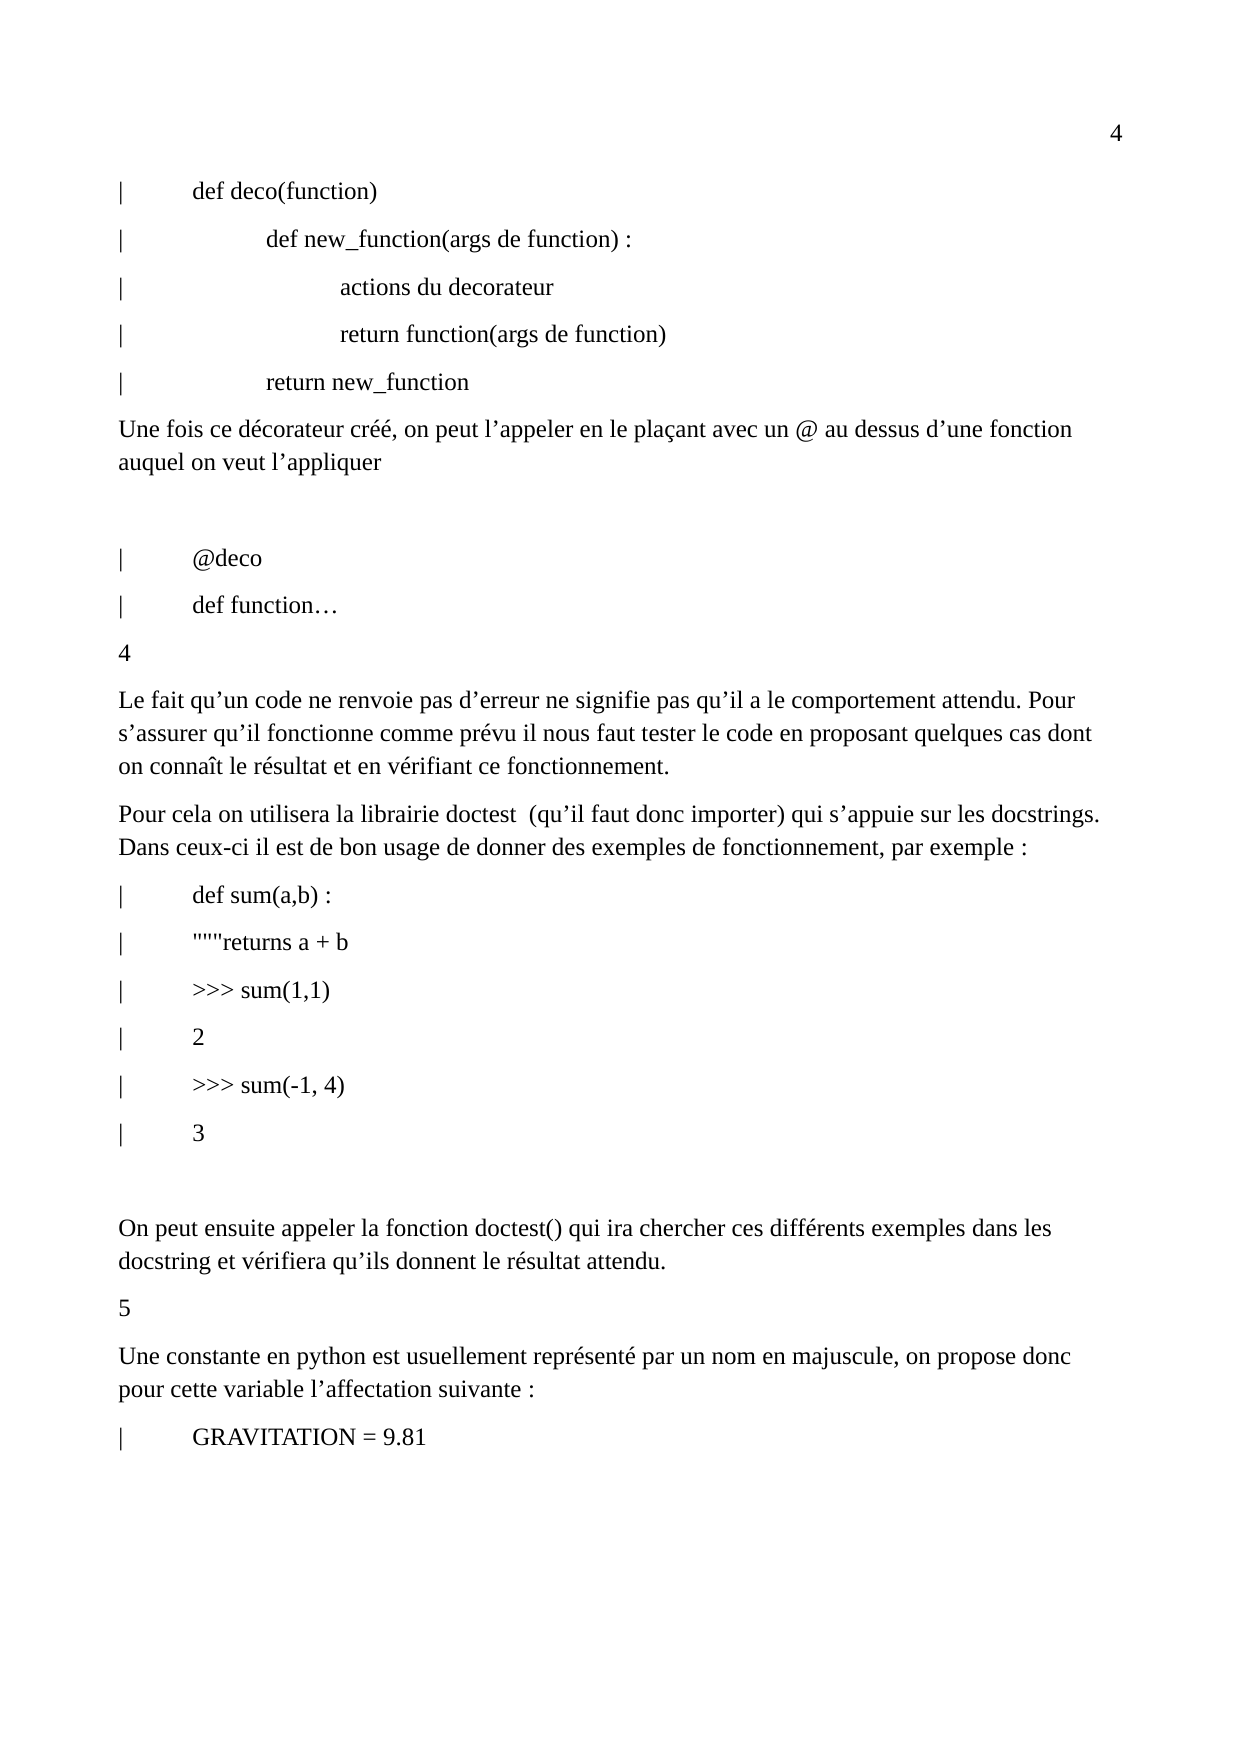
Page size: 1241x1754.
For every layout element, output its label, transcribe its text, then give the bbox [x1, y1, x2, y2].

text | return new_function [118, 367, 1122, 396]
text 4 [118, 638, 1122, 667]
text | def deco(function) [118, 176, 1122, 205]
text Une constante en python est usuellement représenté par un nom en majuscule, on propose donc pour cette variable l’affectation suivante : [118, 1341, 1122, 1403]
text | 3 [118, 1118, 1122, 1146]
text Le fait qu’un code ne renvoie pas d’erreur ne signifie pas qu’il a le comportement attendu. Pour s’assurer qu’il fonctionne comme prévu il nous faut tester le code en proposant quelques cas dont on connaît le résultat et en vérifiant ce fonctionnement. [118, 685, 1122, 780]
text | def sum(a,b) : [118, 880, 1122, 908]
text | def new_function(args de function) : [118, 224, 1122, 253]
text 5 [118, 1293, 1122, 1322]
text | """returns a + b [118, 927, 1122, 956]
text | 2 [118, 1022, 1122, 1051]
text Une fois ce décorateur créé, on peut l’appeler en le plaçant avec un @ au dessus d’une fonction auquel on veut l’appliquer [118, 414, 1122, 476]
text | >>> sum(-1, 4) [118, 1070, 1122, 1099]
text | return function(args de function) [118, 319, 1122, 348]
text | actions du decorateur [118, 272, 1122, 300]
text | GRAVITATION = 9.81 [118, 1422, 1122, 1451]
text On peut ensuite appeler la fonction doctest() qui ira chercher ces différents exemples dans les docstring et vérifiera qu’ils donnent le résultat attendu. [118, 1213, 1122, 1275]
text | def function… [118, 590, 1122, 619]
text | >>> sum(1,1) [118, 975, 1122, 1004]
text Pour cela on utilisera la librairie doctest (qu’il faut donc importer) qui s’appuie sur les docstrings. Dans ceux-ci il est de bon usage de donner des exemples de fonctionnement, par exemple : [118, 799, 1122, 861]
text | @deco [118, 543, 1122, 571]
